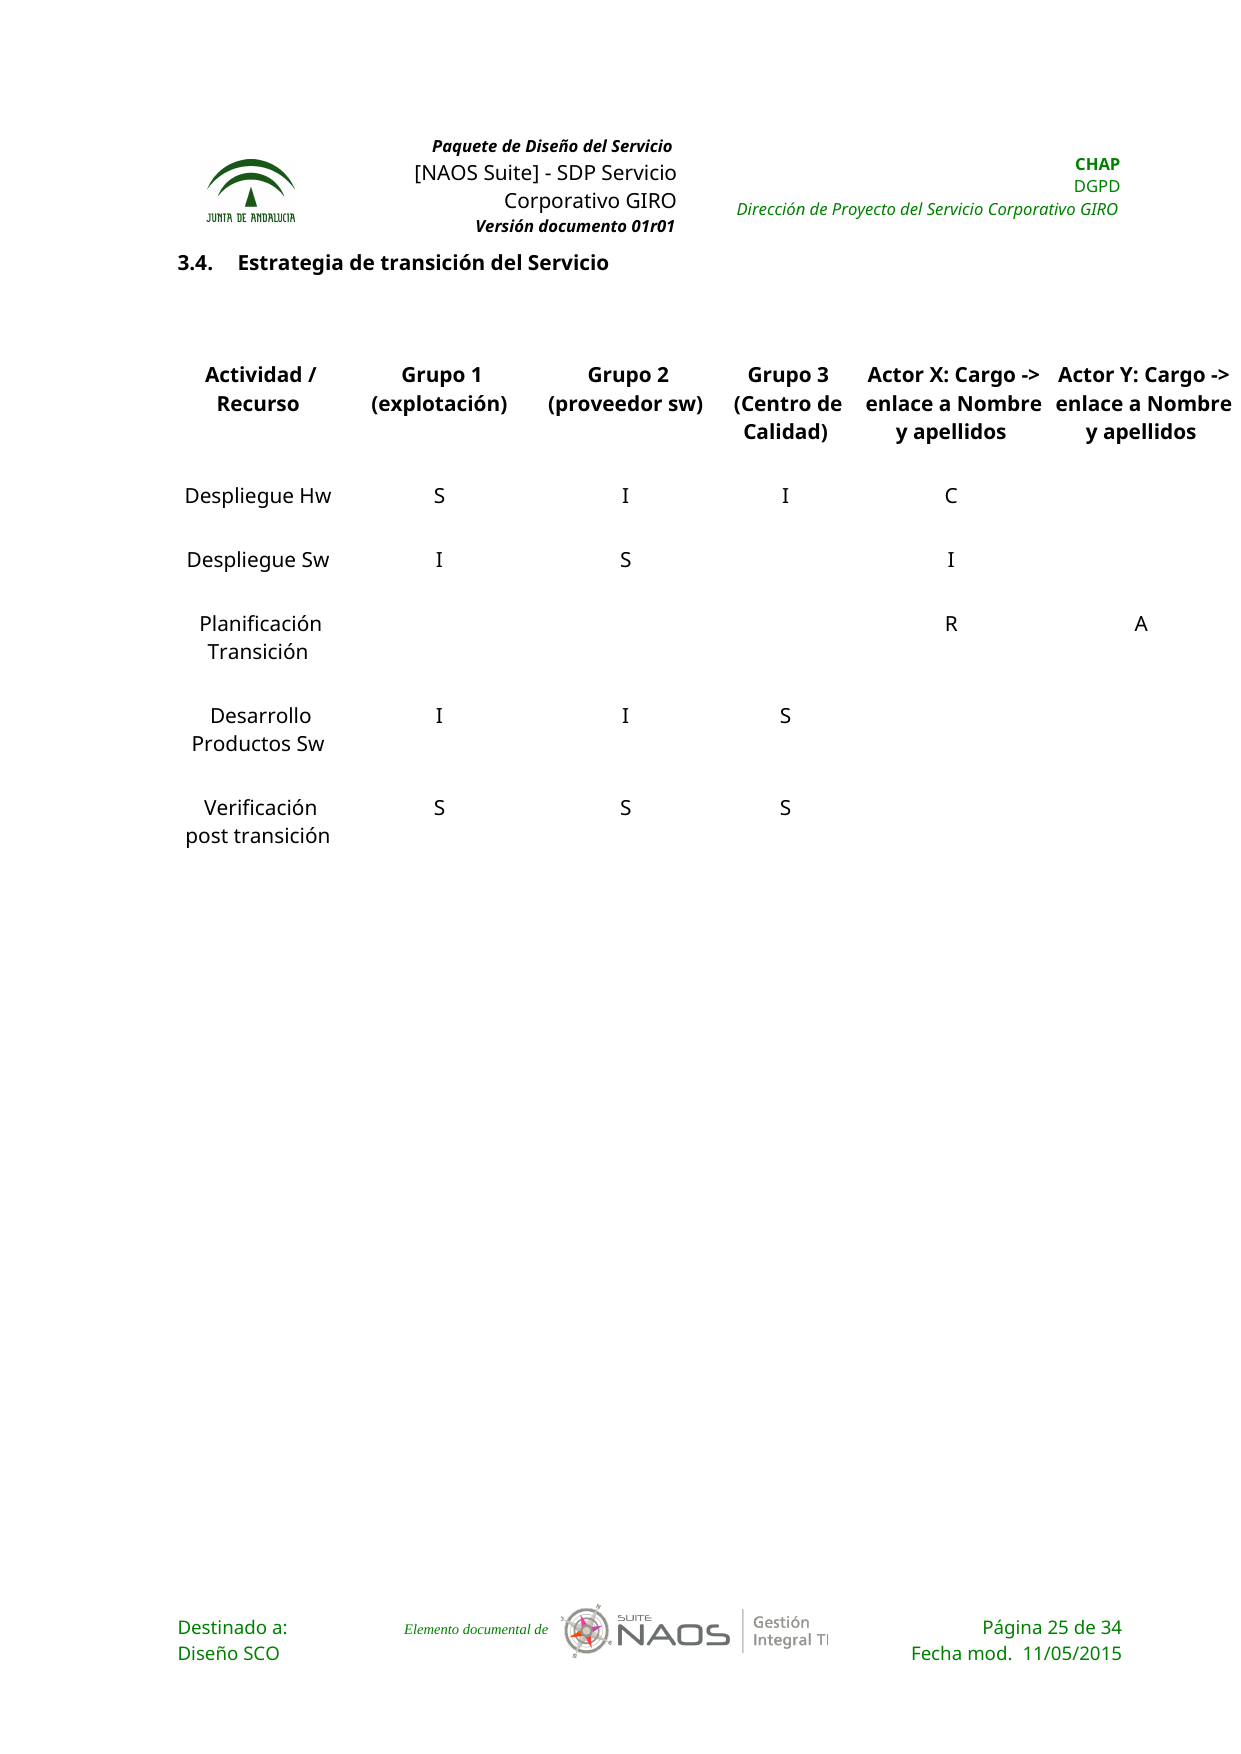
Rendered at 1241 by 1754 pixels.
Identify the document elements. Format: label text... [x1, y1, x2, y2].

picture [560, 1604, 829, 1658]
table_cell [1048, 790, 1240, 882]
table_cell Planificación Transición [177, 606, 344, 698]
table_cell Despliegue Hw [177, 478, 344, 542]
table_cell S [540, 790, 717, 882]
subtitle Estrategia de transición del Servicio [177, 248, 1122, 277]
table_cell I [540, 698, 717, 790]
table_cell I [344, 542, 540, 606]
table_cell [1048, 698, 1240, 790]
table_header Actor Y: Cargo -> enlace a Nombre y apellidos [1048, 358, 1240, 478]
table_cell [1048, 542, 1240, 606]
table_cell Despliegue Sw [177, 542, 344, 606]
table_cell [860, 698, 1048, 790]
table_header Grupo 3 (Centro de Calidad) [717, 358, 859, 478]
table_cell R [860, 606, 1048, 698]
table_cell C [860, 478, 1048, 542]
table_header Grupo 2 (proveedor sw) [540, 358, 717, 478]
table_cell I [860, 542, 1048, 606]
table_cell S [717, 790, 859, 882]
table_cell I [540, 478, 717, 542]
table_cell [540, 606, 717, 698]
table_cell Desarrollo Productos Sw [177, 698, 344, 790]
table_header Actividad / Recurso [177, 358, 344, 478]
table_cell S [540, 542, 717, 606]
table_cell S [344, 478, 540, 542]
table_header Grupo 1 (explotación) [344, 358, 540, 478]
table_cell S [717, 698, 859, 790]
table_cell I [344, 698, 540, 790]
table_cell Verificación post transición [177, 790, 344, 882]
table_cell A [1048, 606, 1240, 698]
table_cell [344, 606, 540, 698]
picture [201, 159, 298, 226]
table_cell [1048, 478, 1240, 542]
table_cell [717, 542, 859, 606]
table_cell I [717, 478, 859, 542]
table_cell [860, 790, 1048, 882]
table_cell S [344, 790, 540, 882]
table_cell [717, 606, 859, 698]
table_header Actor X: Cargo -> enlace a Nombre y apellidos [860, 358, 1048, 478]
